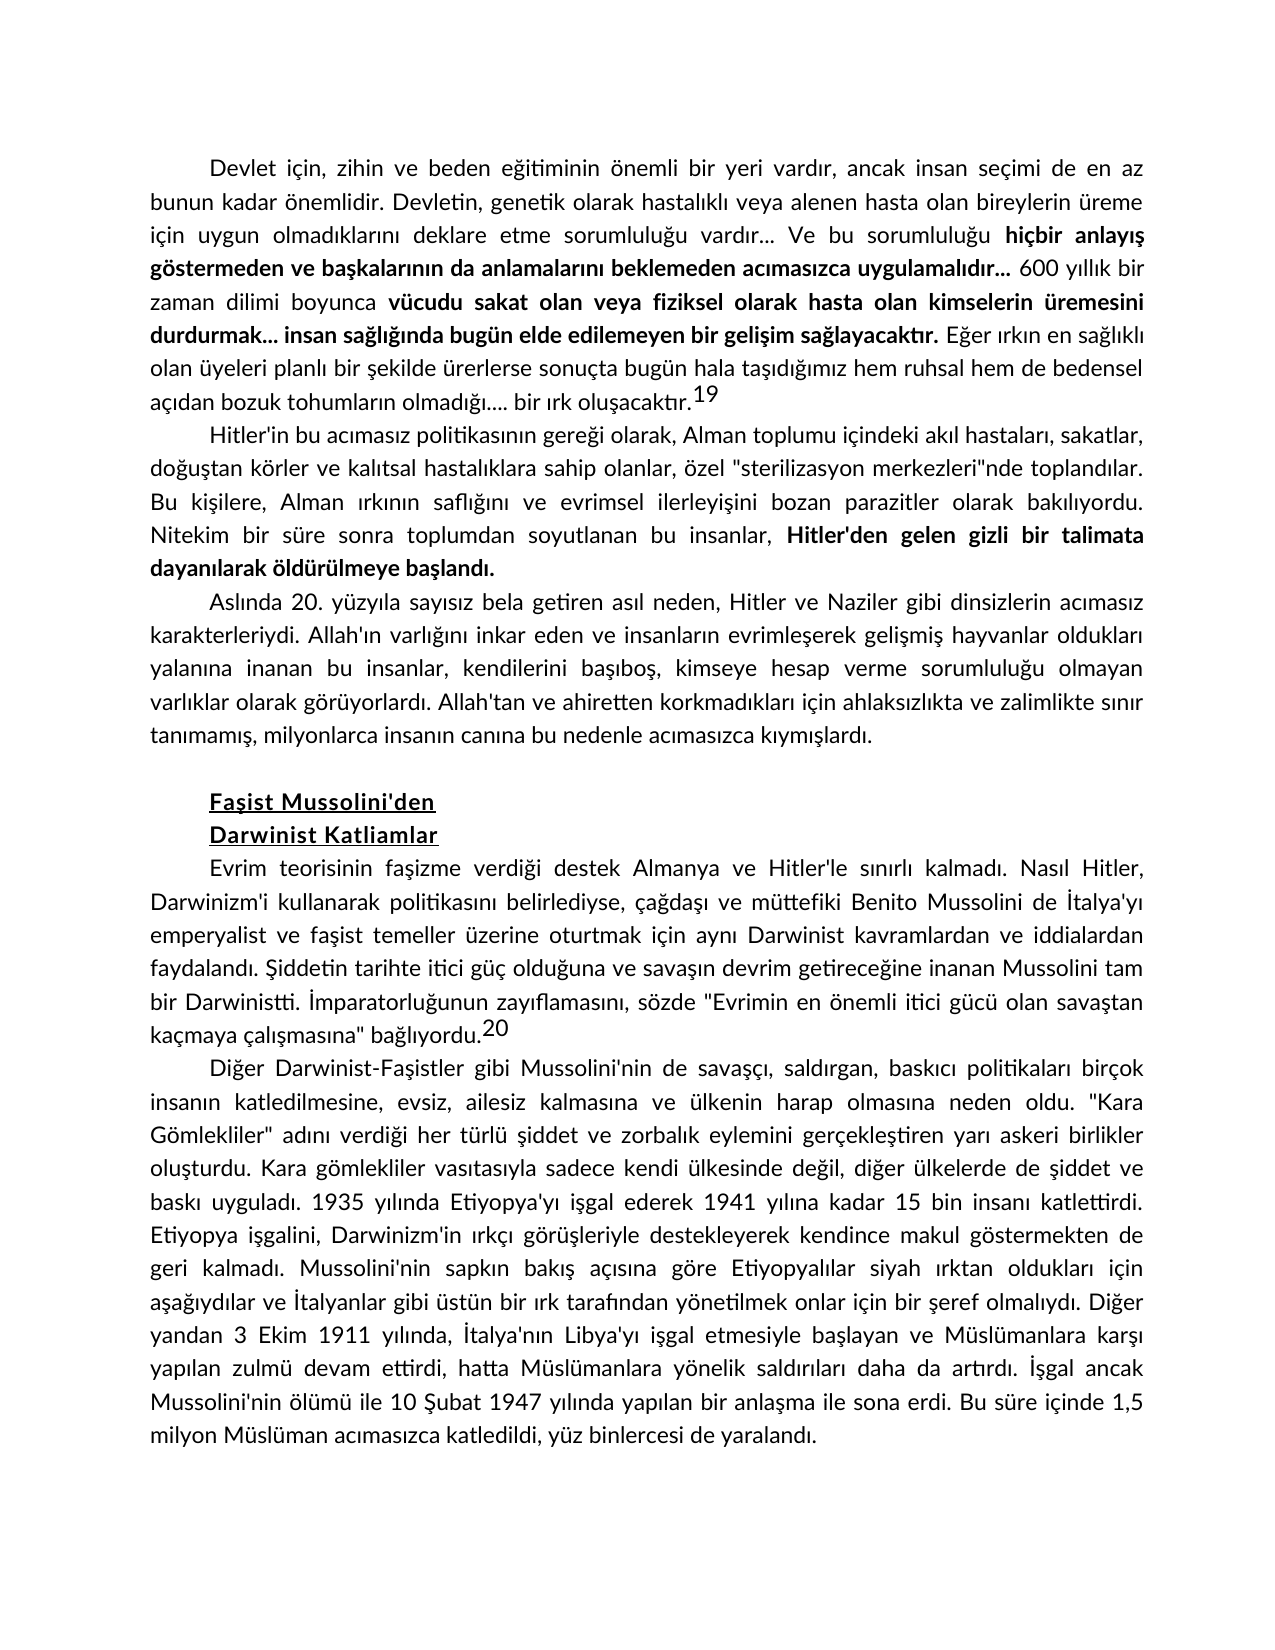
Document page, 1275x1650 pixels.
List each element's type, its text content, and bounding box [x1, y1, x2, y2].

text Devlet için, zihin ve beden eğitiminin önemli bir yeri vardır, ancak insan seçimi de en az bunun kadar önemlidir. Devletin, genetik olarak hastalıklı veya alenen hasta olan bireylerin üreme için uygun olmadıklarını deklare etme sorumluluğu vardır... Ve bu sorumluluğu hiçbir anlayış göstermeden ve başkalarının da anlamalarını beklemeden acımasızca uygulamalıdır... 600 yıllık bir zaman dilimi boyunca vücudu sakat olan veya fiziksel olarak hasta olan kimselerin üremesini durdurmak... insan sağlığında bugün elde edilemeyen bir gelişim sağlayacaktır. Eğer ırkın en sağlıklı olan üyeleri planlı bir şekilde ürerlerse sonuçta bugün hala taşıdığımız hem ruhsal hem de bedensel açıdan bozuk tohumların olmadığı.... bir ırk oluşacaktır.19 [150, 150, 1145, 417]
text Faşist Mussolini'den [150, 783, 1145, 817]
text Diğer Darwinist-Faşistler gibi Mussolini'nin de savaşçı, saldırgan, baskıcı politikaları birçok insanın katledilmesine, evsiz, ailesiz kalmasına ve ülkenin harap olmasına neden oldu. "Kara Gömlekliler" adını verdiği her türlü şiddet ve zorbalık eylemini gerçekleştiren yarı askeri birlikler oluşturdu. Kara gömlekliler vasıtasıyla sadece kendi ülkesinde değil, diğer ülkelerde de şiddet ve baskı uyguladı. 1935 yılında Etiyopya'yı işgal ederek 1941 yılına kadar 15 bin insanı katlettirdi. Etiyopya işgalini, Darwinizm'in ırkçı görüşleriyle destekleyerek kendince makul göstermekten de geri kalmadı. Mussolini'nin sapkın bakış açısına göre Etiyopyalılar siyah ırktan oldukları için aşağıydılar ve İtalyanlar gibi üstün bir ırk tarafından yönetilmek onlar için bir şeref olmalıydı. Diğer yandan 3 Ekim 1911 yılında, İtalya'nın Libya'yı işgal etmesiyle başlayan ve Müslümanlara karşı yapılan zulmü devam ettirdi, hatta Müslümanlara yönelik saldırıları daha da artırdı. İşgal ancak Mussolini'nin ölümü ile 10 Şubat 1947 yılında yapılan bir anlaşma ile sona erdi. Bu süre içinde 1,5 milyon Müslüman acımasızca katledildi, yüz binlercesi de yaralandı. [150, 1050, 1145, 1450]
text Hitler'in bu acımasız politikasının gereği olarak, Alman toplumu içindeki akıl hastaları, sakatlar, doğuştan körler ve kalıtsal hastalıklara sahip olanlar, özel "sterilizasyon merkezleri"nde toplandılar. Bu kişilere, Alman ırkının saflığını ve evrimsel ilerleyişini bozan parazitler olarak bakılıyordu. Nitekim bir süre sonra toplumdan soyutlanan bu insanlar, Hitler'den gelen gizli bir talimata dayanılarak öldürülmeye başlandı. [150, 417, 1145, 583]
text Aslında 20. yüzyıla sayısız bela getiren asıl neden, Hitler ve Naziler gibi dinsizlerin acımasız karakterleriydi. Allah'ın varlığını inkar eden ve insanların evrimleşerek gelişmiş hayvanlar oldukları yalanına inanan bu insanlar, kendilerini başıboş, kimseye hesap verme sorumluluğu olmayan varlıklar olarak görüyorlardı. Allah'tan ve ahiretten korkmadıkları için ahlaksızlıkta ve zalimlikte sınır tanımamış, milyonlarca insanın canına bu nedenle acımasızca kıymışlardı. [150, 583, 1145, 750]
text Darwinist Katliamlar [150, 817, 1145, 850]
text Evrim teorisinin faşizme verdiği destek Almanya ve Hitler'le sınırlı kalmadı. Nasıl Hitler, Darwinizm'i kullanarak politikasını belirlediyse, çağdaşı ve müttefiki Benito Mussolini de İtalya'yı emperyalist ve faşist temeller üzerine oturtmak için aynı Darwinist kavramlardan ve iddialardan faydalandı. Şiddetin tarihte itici güç olduğuna ve savaşın devrim getireceğine inanan Mussolini tam bir Darwinistti. İmparatorluğunun zayıflamasını, sözde "Evrimin en önemli itici gücü olan savaştan kaçmaya çalışmasına" bağlıyordu.20 [150, 850, 1145, 1050]
